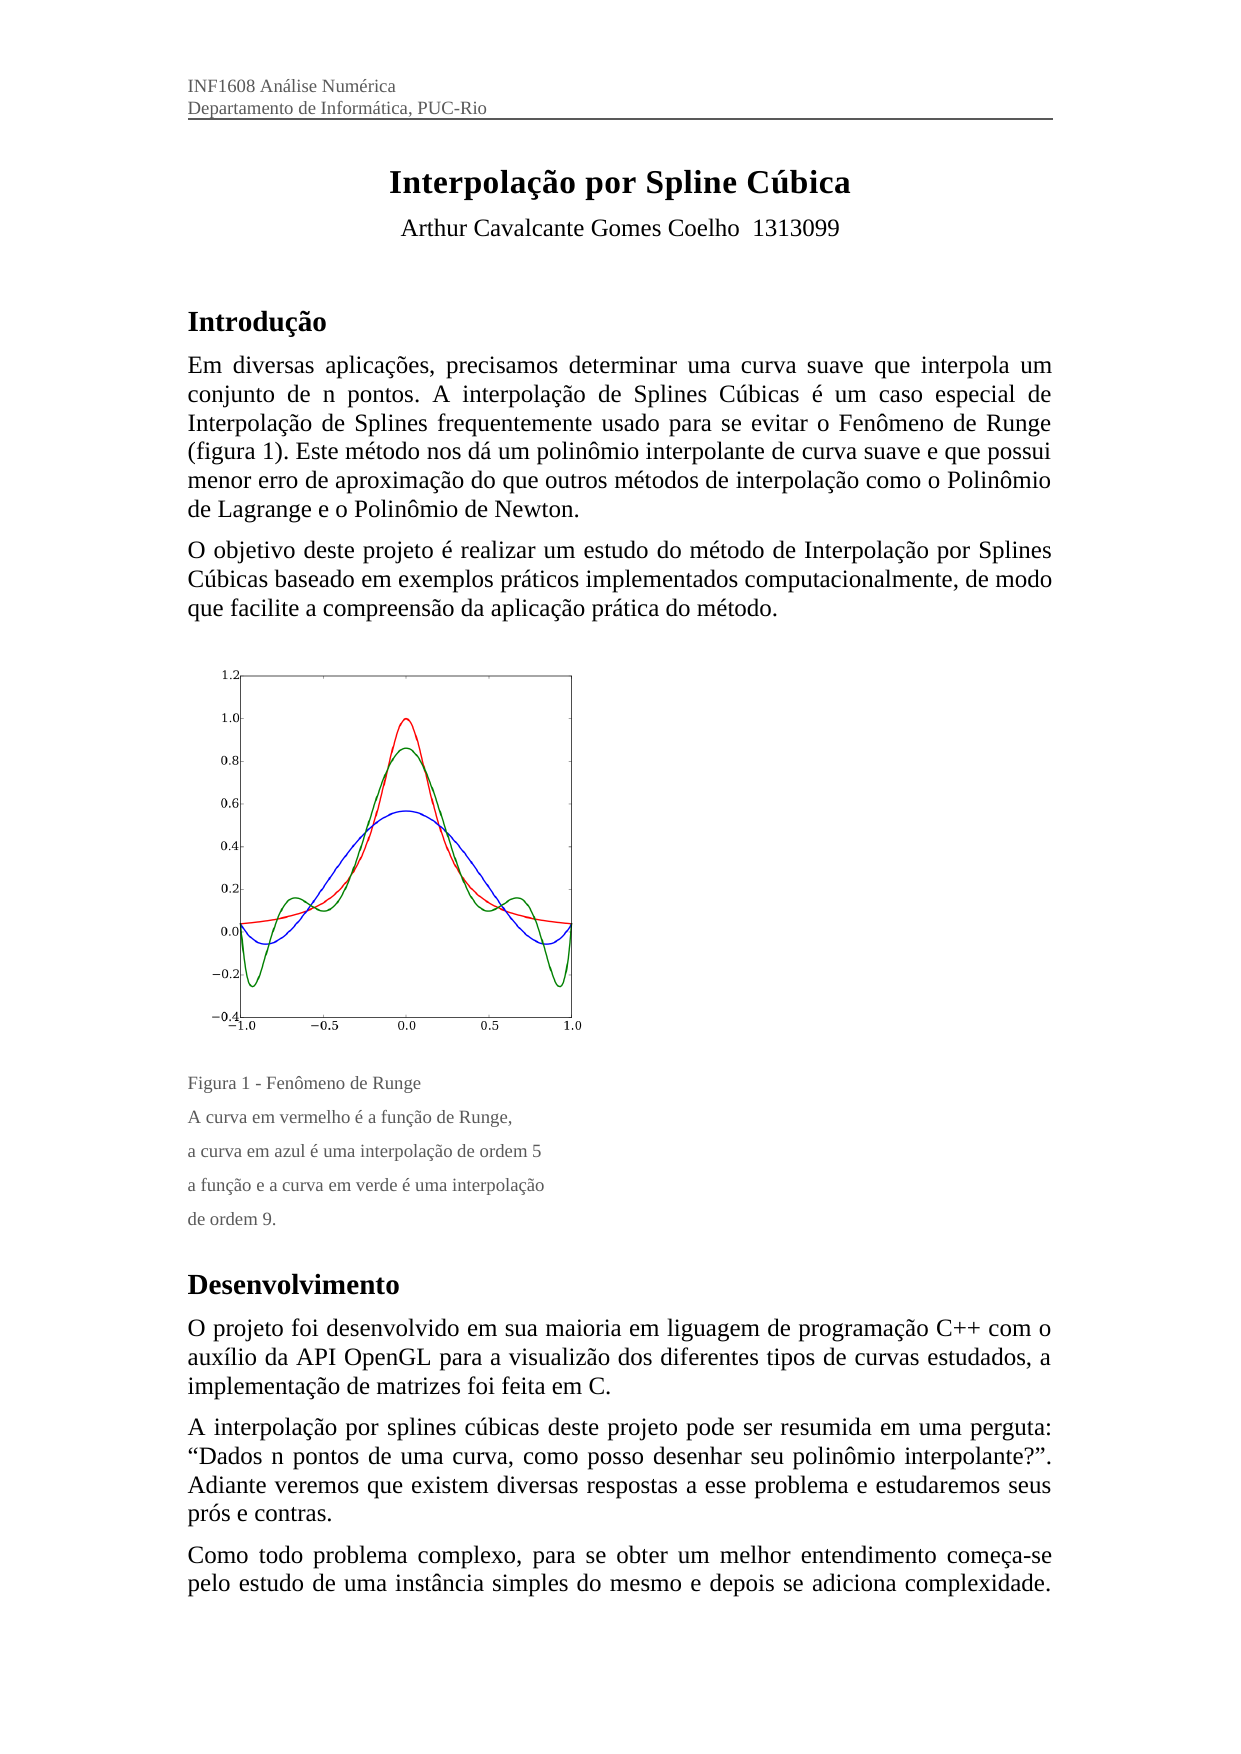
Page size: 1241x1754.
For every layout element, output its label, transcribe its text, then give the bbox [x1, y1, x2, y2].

subtitle Desenvolvimento [187, 1267, 1053, 1301]
text Interpolação por Spline Cúbica [187, 162, 1053, 201]
text O objetivo deste projeto é realizar um estudo do método de Interpolação por Splines Cúbicas baseado em exemplos práticos implementados computacionalmente, de modo que facilite a compreensão da aplicação prática do método. [187, 535, 1053, 621]
text A curva em vermelho é a função de Runge, [187, 1106, 1053, 1128]
text de ordem 9. [187, 1208, 1053, 1230]
text Arthur Cavalcante Gomes Coelho 1313099 [187, 213, 1053, 242]
text a curva em azul é uma interpolação de ordem 5 [187, 1140, 1053, 1162]
text A interpolação por splines cúbicas deste projeto pode ser resumida em uma perguta: “Dados n pontos de uma curva, como posso desenhar seu polinômio interpolante?”. Adiante veremos que existem diversas respostas a esse problema e estudaremos seus prós e contras. [187, 1412, 1053, 1527]
picture [187, 633, 614, 1060]
text O projeto foi desenvolvido em sua maioria em liguagem de programação C++ com o auxílio da API OpenGL para a visualizão dos diferentes tipos de curvas estudados, a implementação de matrizes foi feita em C. [187, 1313, 1053, 1400]
text Em diversas aplicações, precisamos determinar uma curva suave que interpola um conjunto de n pontos. A interpolação de Splines Cúbicas é um caso especial de Interpolação de Splines frequentemente usado para se evitar o Fenômeno de Runge (figura 1). Este método nos dá um polinômio interpolante de curva suave e que possui menor erro de aproximação do que outros métodos de interpolação como o Polinômio de Lagrange e o Polinômio de Newton. [187, 350, 1053, 523]
text Como todo problema complexo, para se obter um melhor entendimento começa-se pelo estudo de uma instância simples do mesmo e depois se adiciona complexidade. [187, 1540, 1053, 1597]
subtitle Introdução [187, 304, 1053, 338]
text Figura 1 - Fenômeno de Runge [187, 1072, 1053, 1094]
text a função e a curva em verde é uma interpolação [187, 1174, 1053, 1196]
